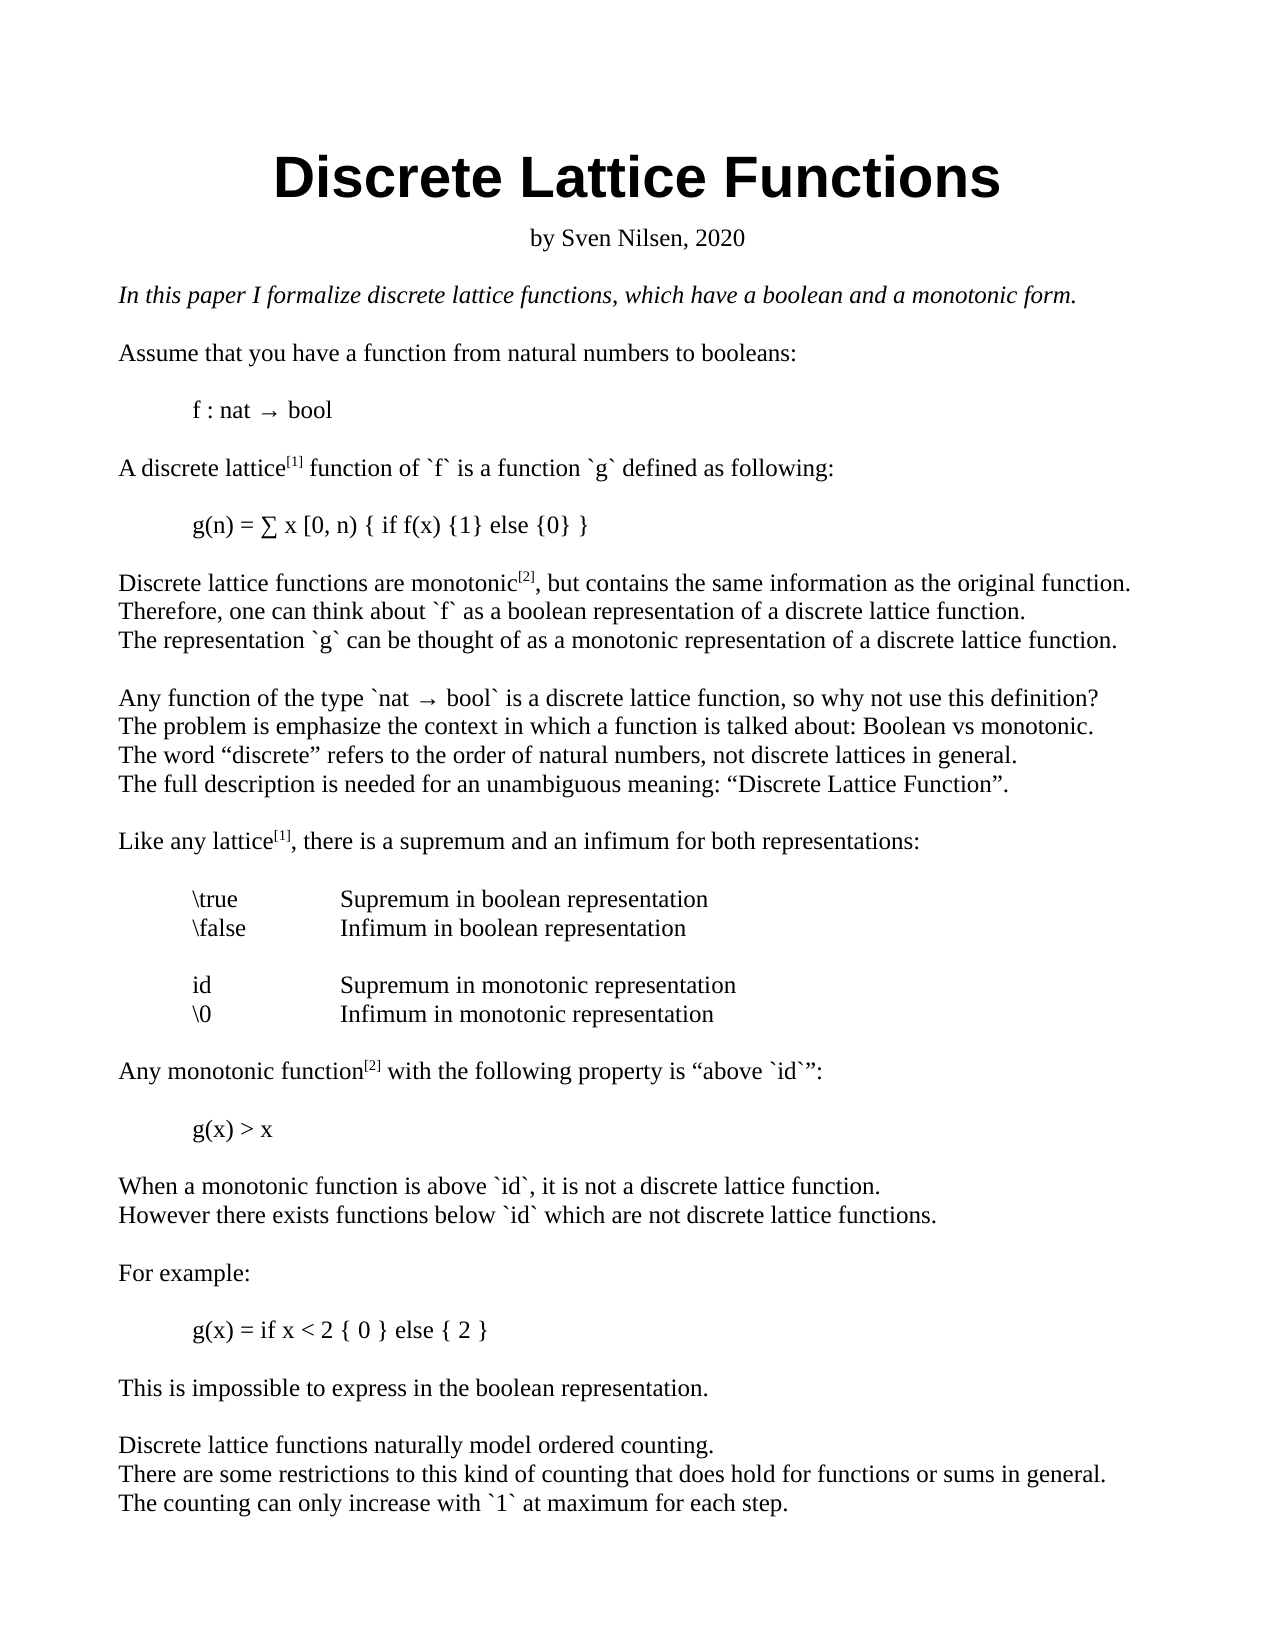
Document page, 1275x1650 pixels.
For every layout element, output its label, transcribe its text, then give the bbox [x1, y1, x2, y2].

text The representation `g` can be thought of as a monotonic representation of a discrete lattice function. [118, 625, 1157, 654]
text \false Infimum in boolean representation [118, 913, 1157, 941]
text The word “discrete” refers to the order of natural numbers, not discrete lattices in general. [118, 740, 1157, 769]
text There are some restrictions to this kind of counting that does hold for functions or sums in general. [118, 1459, 1157, 1488]
text g(n) = ∑ x [0, n) { if f(x) {1} else {0} } [118, 510, 1157, 539]
text A discrete lattice[1] function of `f` is a function `g` defined as following: [118, 453, 1157, 481]
text The counting can only increase with `1` at maximum for each step. [118, 1488, 1157, 1516]
text The full description is needed for an unambiguous meaning: “Discrete Lattice Function”. [118, 769, 1157, 798]
text For example: [118, 1258, 1157, 1286]
text Discrete lattice functions naturally model ordered counting. [118, 1430, 1157, 1459]
text g(x) = if x < 2 { 0 } else { 2 } [118, 1315, 1157, 1344]
title Discrete Lattice Functions [118, 143, 1157, 210]
text by Sven Nilsen, 2020 [118, 223, 1157, 251]
text The problem is emphasize the context in which a function is talked about: Boolean vs monotonic. [118, 711, 1157, 740]
text Discrete lattice functions are monotonic[2], but contains the same information as the original function. [118, 568, 1157, 596]
text Assume that you have a function from natural numbers to booleans: [118, 338, 1157, 366]
text Therefore, one can think about `f` as a boolean representation of a discrete lattice function. [118, 596, 1157, 625]
text Like any lattice[1], there is a supremum and an infimum for both representations: [118, 826, 1157, 855]
text When a monotonic function is above `id`, it is not a discrete lattice function. [118, 1171, 1157, 1200]
text This is impossible to express in the boolean representation. [118, 1373, 1157, 1401]
text However there exists functions below `id` which are not discrete lattice functions. [118, 1200, 1157, 1229]
text \0 Infimum in monotonic representation [118, 999, 1157, 1028]
text g(x) > x [118, 1114, 1157, 1143]
text In this paper I formalize discrete lattice functions, which have a boolean and a monotonic form. [118, 280, 1157, 309]
text f : nat → bool [118, 395, 1157, 424]
text Any monotonic function[2] with the following property is “above `id`”: [118, 1056, 1157, 1085]
text id Supremum in monotonic representation [118, 970, 1157, 999]
text Any function of the type `nat → bool` is a discrete lattice function, so why not use this definition? [118, 683, 1157, 711]
text \true Supremum in boolean representation [118, 884, 1157, 913]
